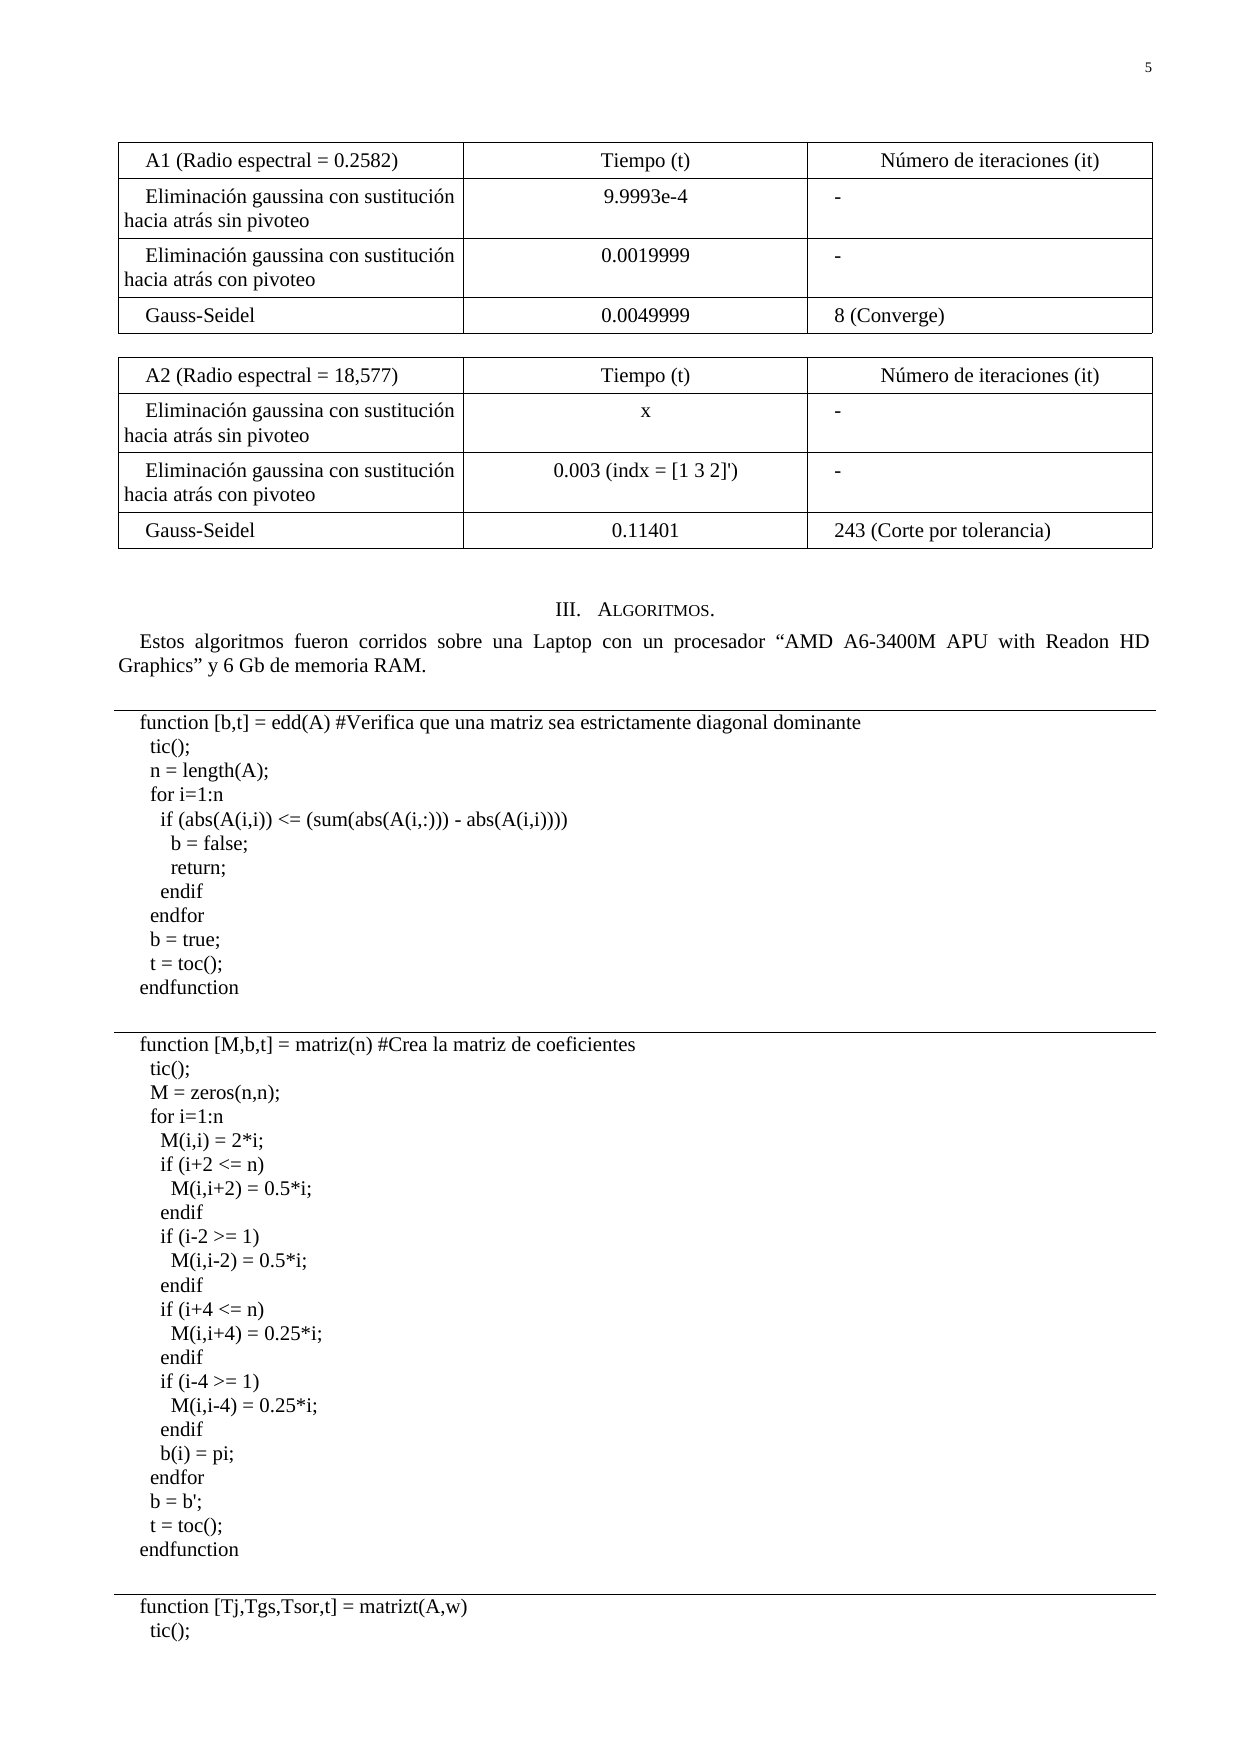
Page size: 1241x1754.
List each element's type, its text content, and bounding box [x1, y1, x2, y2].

text return; [118, 854, 1152, 879]
table_cell Gauss-Seidel [119, 513, 463, 548]
table_cell - [808, 239, 1152, 297]
table_cell 243 (Corte por tolerancia) [808, 513, 1152, 548]
table_cell - [808, 394, 1152, 452]
table_cell 0.11401 [464, 513, 807, 548]
text if (i+2 <= n) [118, 1152, 1152, 1176]
text endfor [118, 903, 1152, 927]
text endfor [118, 1465, 1152, 1489]
text endif [118, 1200, 1152, 1224]
text for i=1:n [118, 782, 1152, 806]
text for i=1:n [118, 1104, 1152, 1128]
text endif [118, 1272, 1152, 1297]
text endif [118, 1345, 1152, 1369]
text function [Tj,Tgs,Tsor,t] = matrizt(A,w) [118, 1595, 1152, 1618]
text M(i,i+4) = 0.25*i; [118, 1321, 1152, 1345]
subtitle Algoritmos. [118, 597, 1152, 621]
table_cell Eliminación gaussina con sustitución hacia atrás sin pivoteo [119, 179, 463, 237]
table_cell Eliminación gaussina con sustitución hacia atrás sin pivoteo [119, 394, 463, 452]
text Estos algoritmos fueron corridos sobre una Laptop con un procesador “AMD A6-3400M APU with Readon HD Graphics” y 6 Gb de memoria RAM. [118, 629, 1152, 677]
text n = length(A); [118, 758, 1152, 782]
table_cell 0.0019999 [464, 239, 807, 297]
table_header Número de iteraciones (it) [808, 143, 1152, 178]
text if (i-2 >= 1) [118, 1224, 1152, 1248]
text b = true; [118, 927, 1152, 951]
table_cell 0.003 (indx = [1 3 2]') [464, 453, 807, 512]
text endfunction [118, 1537, 1152, 1561]
table_cell x [464, 394, 807, 452]
text t = toc(); [118, 951, 1152, 975]
text b = false; [118, 831, 1152, 854]
text M = zeros(n,n); [118, 1080, 1152, 1104]
table_header A1 (Radio espectral = 0.2582) [119, 143, 463, 178]
table_header A2 (Radio espectral = 18,577) [119, 358, 463, 393]
table_cell - [808, 179, 1152, 237]
text t = toc(); [118, 1513, 1152, 1537]
text function [b,t] = edd(A) #Verifica que una matriz sea estrictamente diagonal dominante [118, 711, 1152, 734]
text endif [118, 879, 1152, 903]
text if (i-4 >= 1) [118, 1369, 1152, 1393]
table_cell Eliminación gaussina con sustitución hacia atrás con pivoteo [119, 453, 463, 512]
text if (i+4 <= n) [118, 1297, 1152, 1321]
text tic(); [118, 1056, 1152, 1080]
text function [M,b,t] = matriz(n) #Crea la matriz de coeficientes [118, 1033, 1152, 1056]
text M(i,i-2) = 0.5*i; [118, 1248, 1152, 1272]
text M(i,i+2) = 0.5*i; [118, 1176, 1152, 1200]
table_cell 8 (Converge) [808, 298, 1152, 333]
table_cell - [808, 453, 1152, 512]
table_header Tiempo (t) [464, 358, 807, 393]
table_cell 9.9993e-4 [464, 179, 807, 237]
text if (abs(A(i,i)) <= (sum(abs(A(i,:))) - abs(A(i,i)))) [118, 806, 1152, 831]
text b = b'; [118, 1489, 1152, 1513]
table_cell Gauss-Seidel [119, 298, 463, 333]
text b(i) = pi; [118, 1441, 1152, 1465]
table_header Número de iteraciones (it) [808, 358, 1152, 393]
text M(i,i) = 2*i; [118, 1128, 1152, 1152]
text endif [118, 1417, 1152, 1441]
text tic(); [118, 734, 1152, 758]
table_cell 0.0049999 [464, 298, 807, 333]
text M(i,i-4) = 0.25*i; [118, 1393, 1152, 1417]
text endfunction [118, 975, 1152, 999]
text tic(); [118, 1618, 1152, 1642]
table_header Tiempo (t) [464, 143, 807, 178]
table_cell Eliminación gaussina con sustitución hacia atrás con pivoteo [119, 239, 463, 297]
